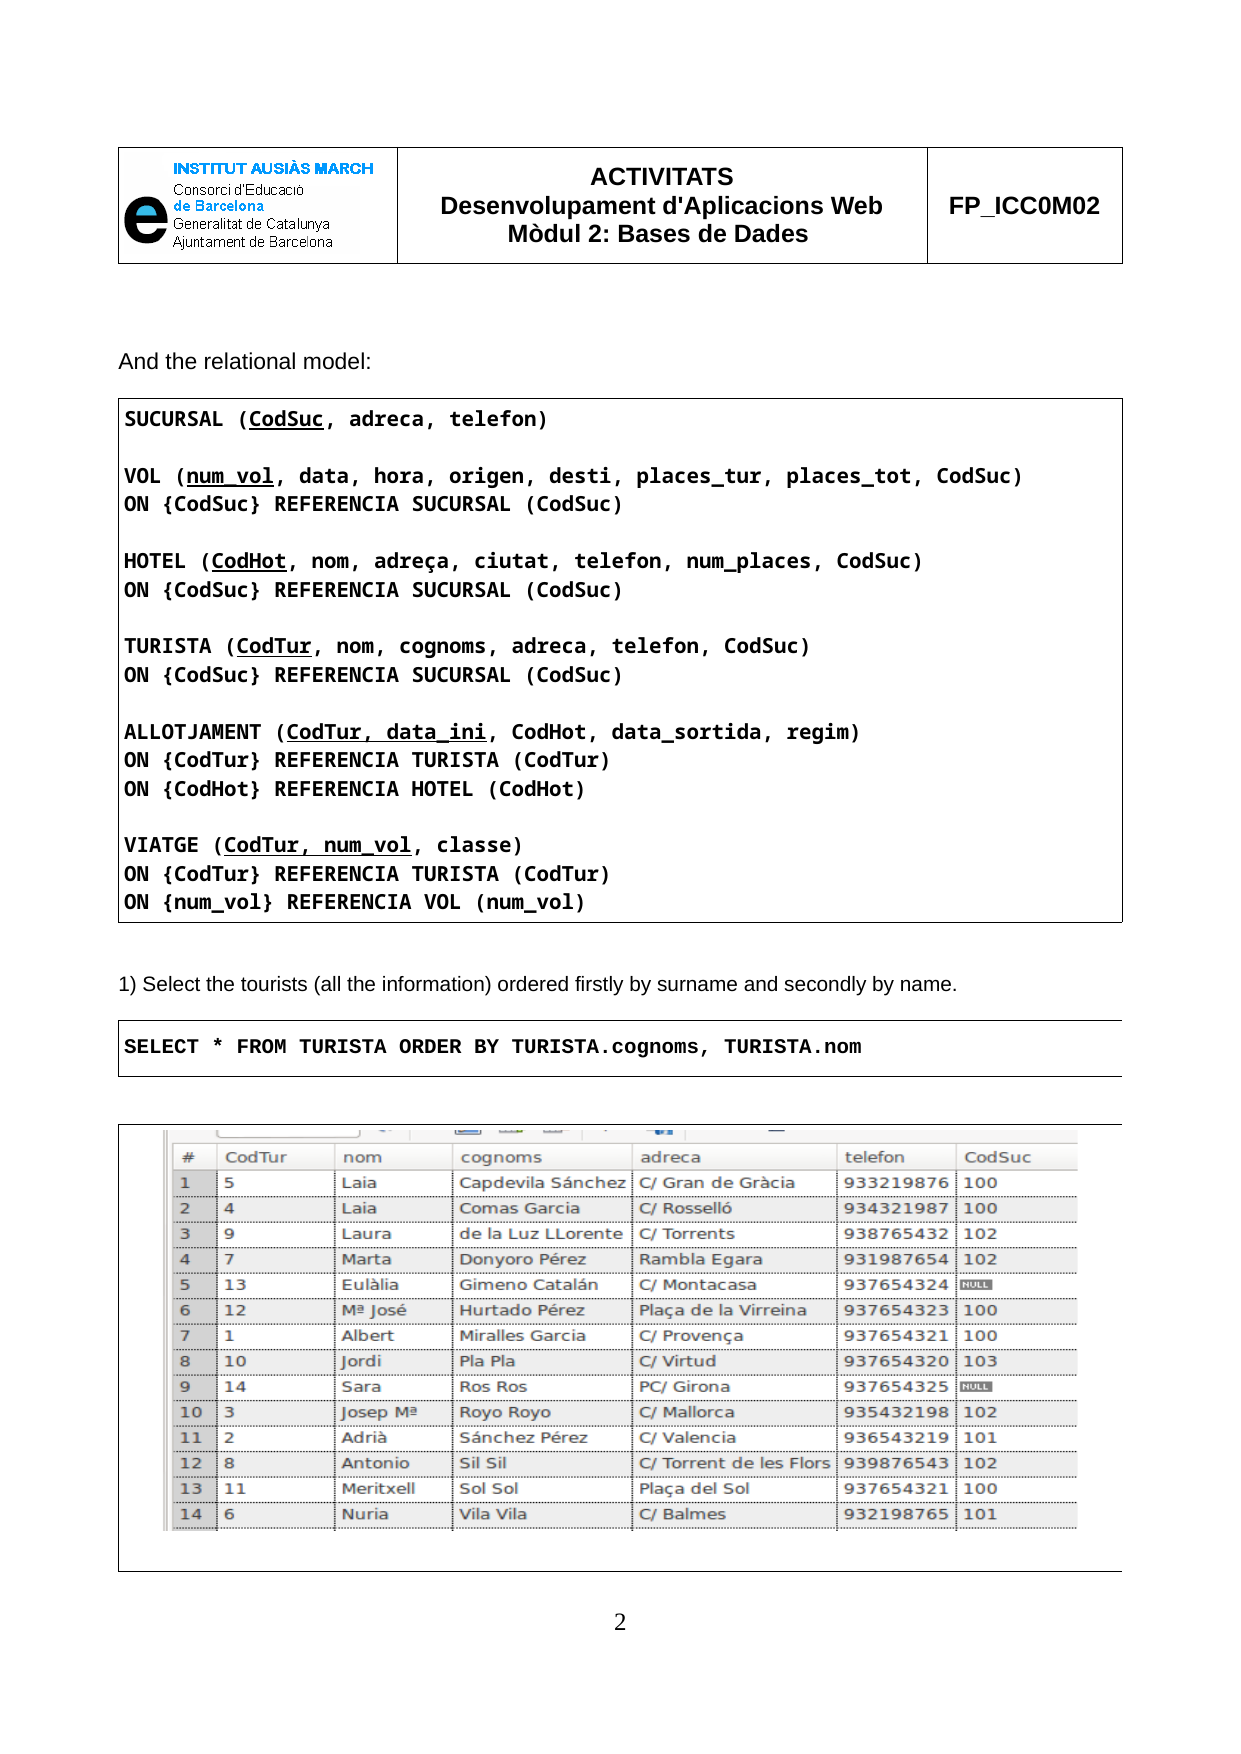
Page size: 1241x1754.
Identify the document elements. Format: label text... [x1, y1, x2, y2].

table_header SELECT * FROM TURISTA ORDER BY TURISTA.cognoms, TURISTA.nom [119, 1021, 1122, 1076]
table_header SUCURSAL (CodSuc, adreca, telefon) VOL (num_vol, data, hora, origen, desti, places_tur, places_tot, CodSuc) ON {CodSuc} REFERENCIA SUCURSAL (CodSuc) HOTEL (CodHot, nom, adreça, ciutat, telefon, num_places, CodSuc) ON {CodSuc} REFERENCIA SUCURSAL (CodSuc) TURISTA (CodTur, nom, cognoms, adreca, telefon, CodSuc) ON {CodSuc} REFERENCIA SUCURSAL (CodSuc) ALLOTJAMENT (CodTur, data_ini, CodHot, data_sortida, regim) ON {CodTur} REFERENCIA TURISTA (CodTur) ON {CodHot} REFERENCIA HOTEL (CodHot) VIATGE (CodTur, num_vol, classe) ON {CodTur} REFERENCIA TURISTA (CodTur) ON {num_vol} REFERENCIA VOL (num_vol) [119, 399, 1122, 922]
text And the relational model: [118, 348, 1122, 374]
picture [162, 1130, 1078, 1531]
picture [123, 152, 382, 258]
table_header [119, 1125, 1122, 1571]
text 1) Select the tourists (all the information) ordered firstly by surname and secondly by name. [118, 972, 1122, 996]
